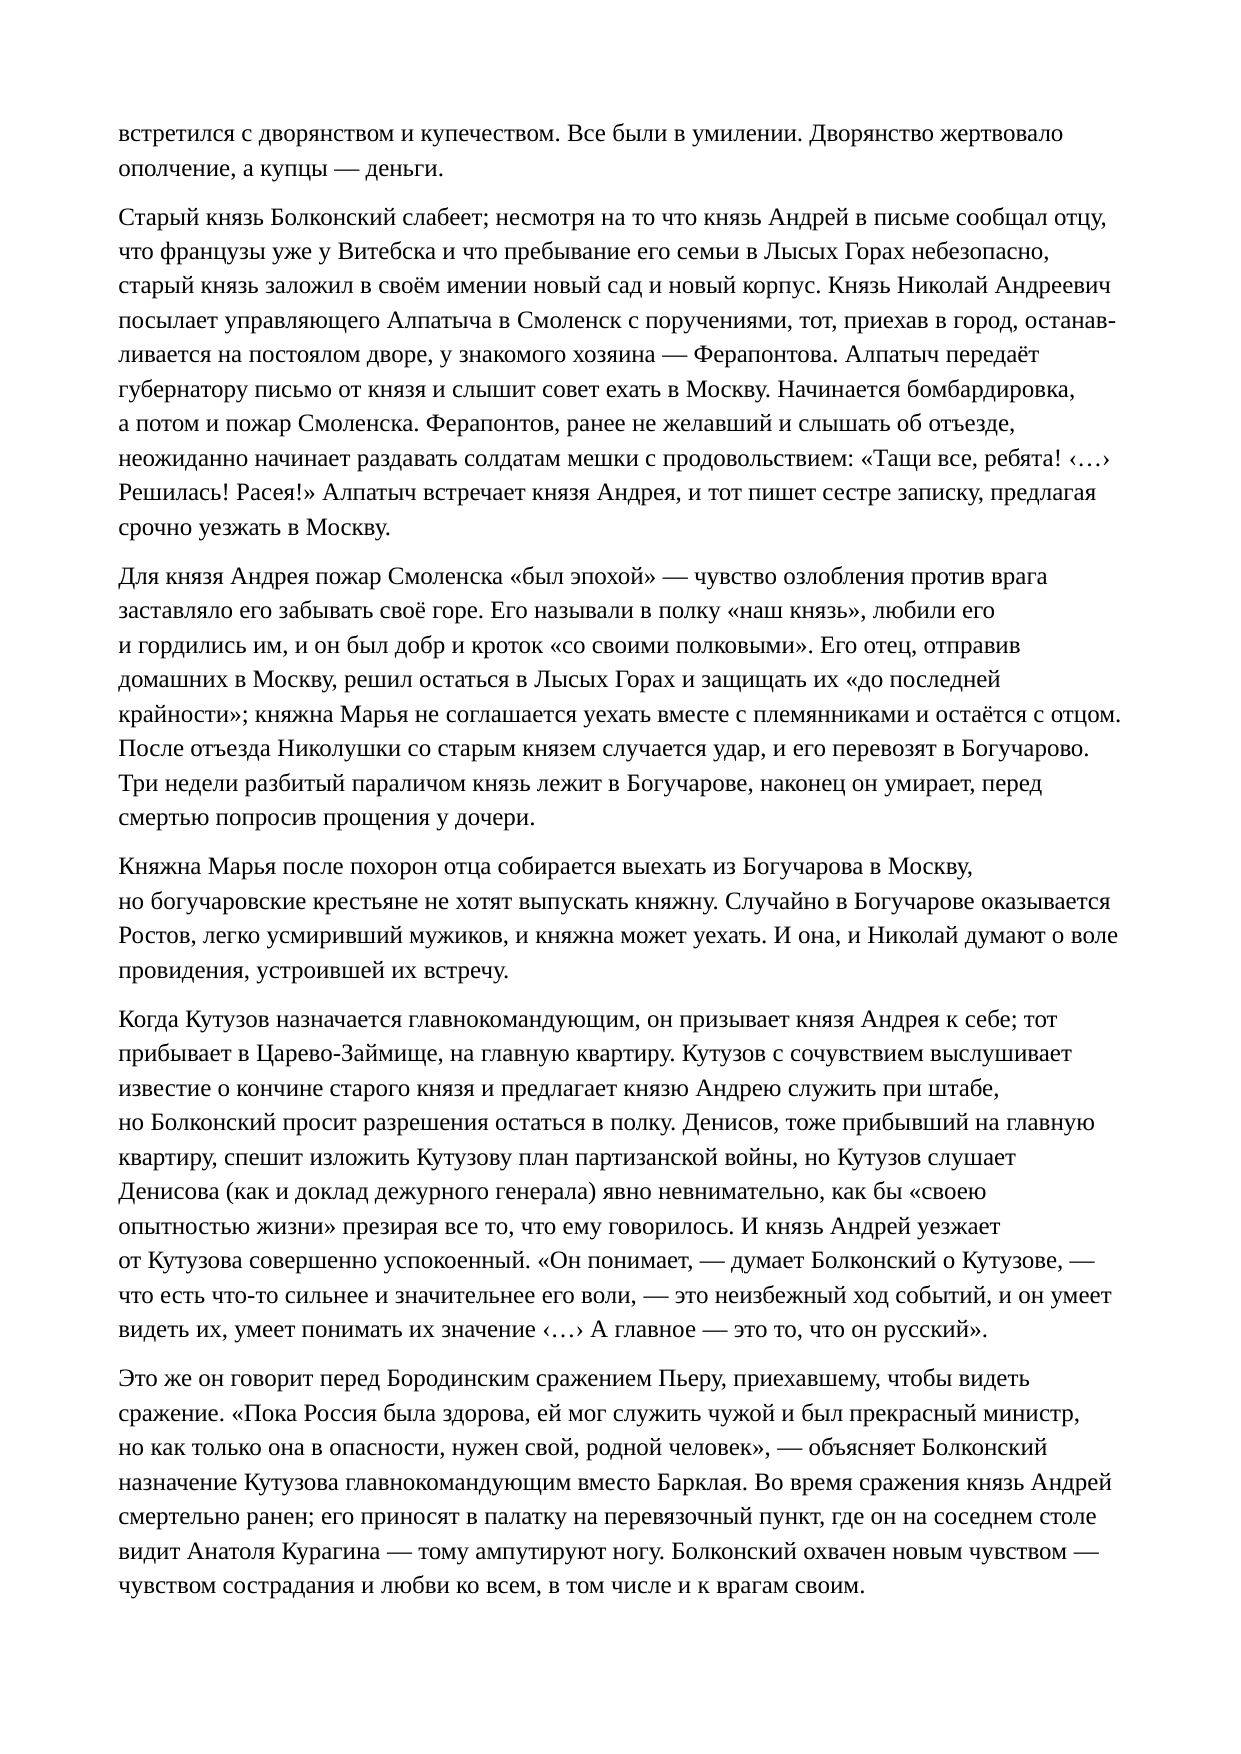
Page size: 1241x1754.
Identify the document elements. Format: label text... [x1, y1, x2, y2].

text Для князя Андрея пожар Смоленска «был эпохой» — чувство озлобления против врага заставляло его забывать своё горе. Его называли в полку «наш князь», любили его и гордились им, и он был добр и кроток «со своими полковыми». Его отец, отправив домашних в Москву, решил остаться в Лысых Горах и защищать их «до последней крайности»; княжна Марья не соглашается уехать вместе с племянниками и остаётся с отцом. После отъезда Николушки со старым князем случается удар, и его перевозят в Богучарово. Три недели разбитый параличом князь лежит в Богучарове, наконец он умирает, перед смертью попросив прощения у дочери. [118, 561, 1122, 831]
text Старый князь Болконский слабеет; несмотря на то что князь Андрей в письме сообщал отцу, что французы уже у Витебска и что пребывание его семьи в Лысых Горах небезопасно, старый князь заложил в своём имении новый сад и новый корпус. Князь Николай Андреевич посылает управляющего Алпатыча в Смоленск с поручениями, тот, приехав в город, останав­ливается на постоялом дворе, у знакомого хозяина — Ферапонтова. Алпатыч передаёт губернатору письмо от князя и слышит совет ехать в Москву. Начинается бомбардировка, а потом и пожар Смоленска. Ферапонтов, ранее не желавший и слышать об отъезде, неожиданно начинает раздавать солдатам мешки с продовольствием: «Тащи все, ребята! ‹…› Решилась! Расея!» Алпатыч встречает князя Андрея, и тот пишет сестре записку, предлагая срочно уезжать в Москву. [118, 202, 1122, 541]
text Княжна Марья после похорон отца собирается выехать из Богучарова в Москву, но богучаровские крестьяне не хотят выпускать княжну. Случайно в Богучарове оказывается Ростов, легко усмиривший мужиков, и княжна может уехать. И она, и Николай думают о воле провидения, устроившей их встречу. [118, 851, 1122, 984]
text встретился с дворянством и купечеством. Все были в умилении. Дворянство жертвовало ополчение, а купцы — деньги. [118, 118, 1122, 181]
text Это же он говорит перед Бородинским сражением Пьеру, приехавшему, чтобы видеть сражение. «Пока Россия была здорова, ей мог служить чужой и был прекрасный министр, но как только она в опасности, нужен свой, родной человек», — объясняет Болконский назначение Кутузова главноко­мандующим вместо Барклая. Во время сражения князь Андрей смертельно ранен; его приносят в палатку на перевязочный пункт, где он на соседнем столе видит Анатоля Курагина — тому ампутируют ногу. Болконский охвачен новым чувством — чувством сострадания и любви ко всем, в том числе и к врагам своим. [118, 1363, 1122, 1599]
text Когда Кутузов назначается главноко­мандующим, он призывает князя Андрея к себе; тот прибывает в Царево-Займище, на главную квартиру. Кутузов с сочувствием выслушивает известие о кончине старого князя и предлагает князю Андрею служить при штабе, но Болконский просит разрешения остаться в полку. Денисов, тоже прибывший на главную квартиру, спешит изложить Кутузову план партизанской войны, но Кутузов слушает Денисова (как и доклад дежурного генерала) явно невнимательно, как бы «своею опытностью жизни» презирая все то, что ему говорилось. И князь Андрей уезжает от Кутузова совершенно успокоенный. «Он понимает, — думает Болконский о Кутузове, — что есть что-то сильнее и значительнее его воли, — это неизбежный ход событий, и он умеет видеть их, умеет понимать их значение ‹…› А главное — это то, что он русский». [118, 1004, 1122, 1343]
